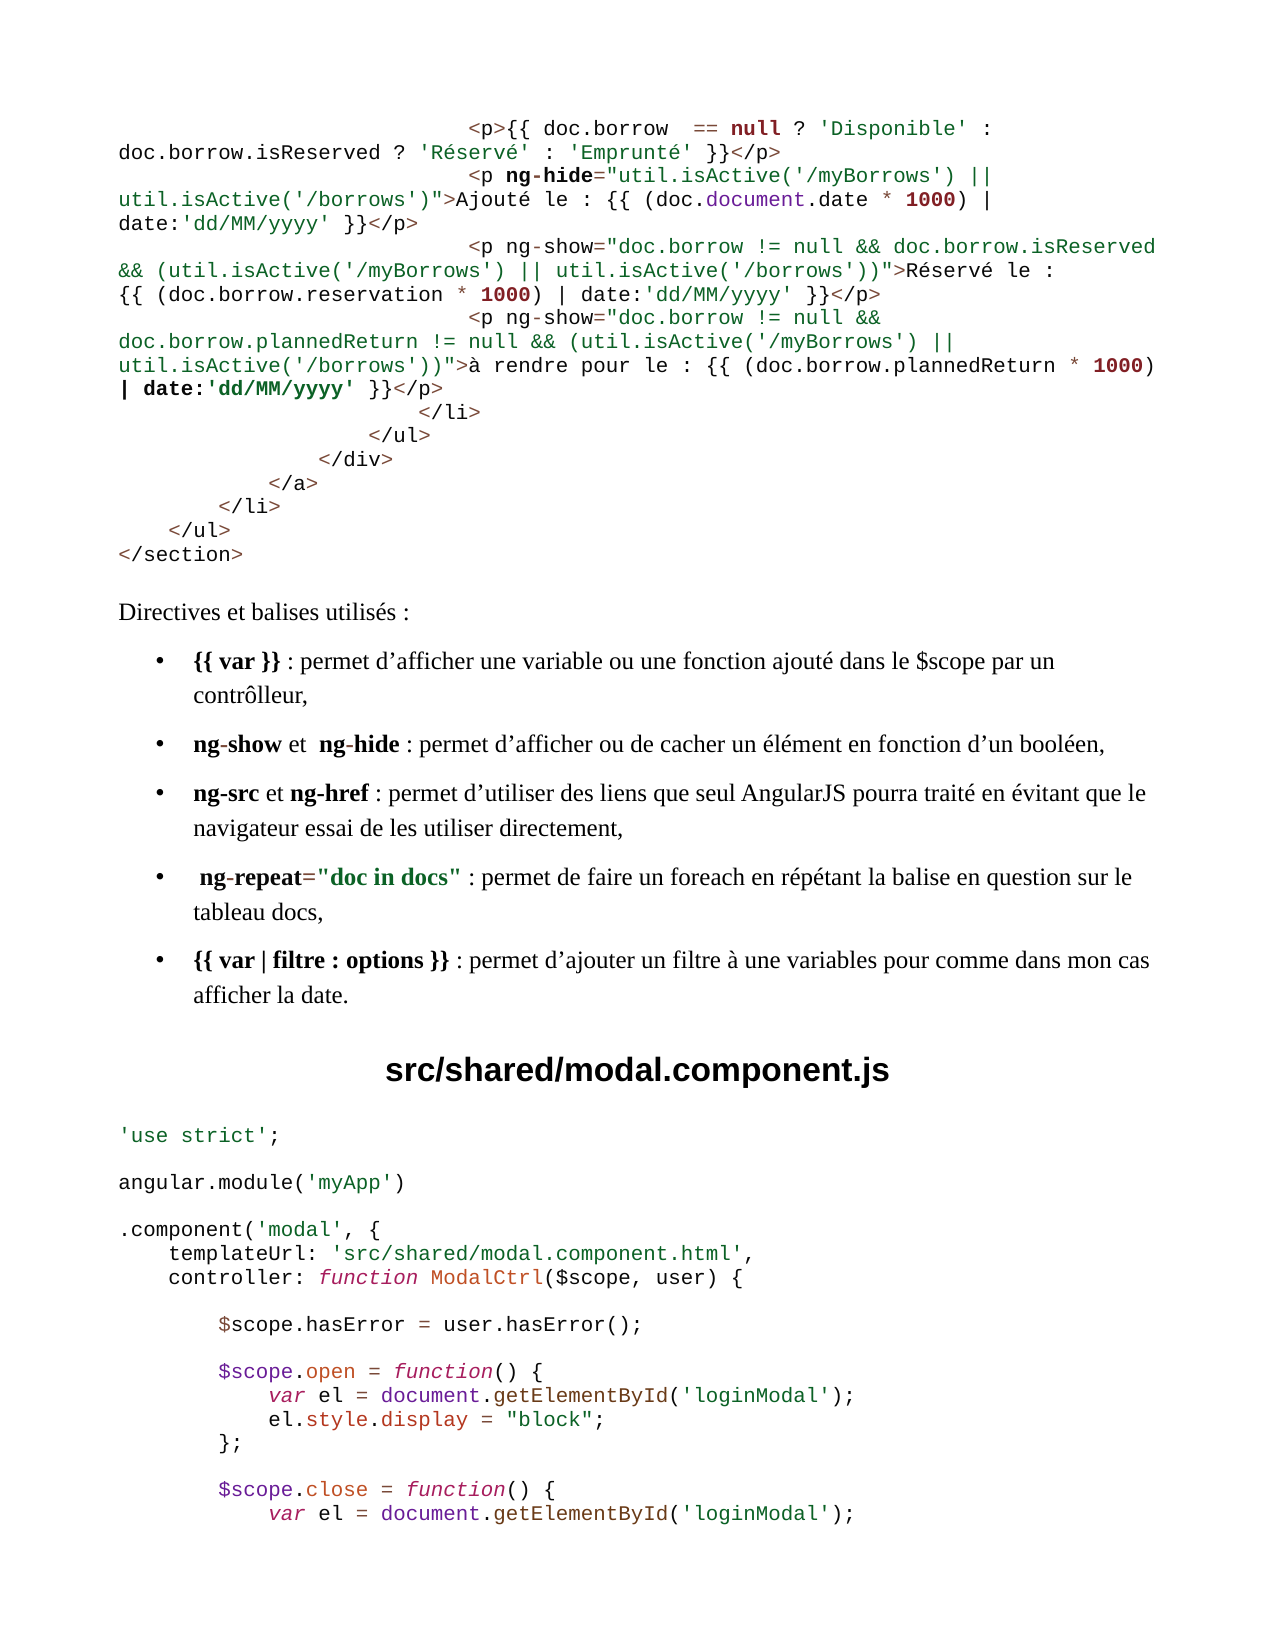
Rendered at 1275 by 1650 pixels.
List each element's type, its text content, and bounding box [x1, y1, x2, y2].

list ng-src et ng-href : permet d’utiliser des liens que seul AngularJS pourra traité en évitant que le navigateur essai de les utiliser directement, [156, 778, 1157, 842]
text <p>{{ doc.borrow == null ? 'Disponible' : doc.borrow.isReserved ? 'Réservé' : 'Emprunté' }}</p> [118, 118, 1157, 165]
text <p ng-show="doc.borrow != null && doc.borrow.isReserved && (util.isActive('/myBorrows') || util.isActive('/borrows'))">Réservé le : {{ (doc.borrow.reservation * 1000) | date:'dd/MM/yyyy' }}</p> [118, 236, 1157, 307]
text <p ng-hide="util.isActive('/myBorrows') || util.isActive('/borrows')">Ajouté le : {{ (doc.document.date * 1000) | date:'dd/MM/yyyy' }}</p> [118, 165, 1157, 236]
text .component('modal', { [118, 1219, 1157, 1243]
text </ul> [118, 520, 1157, 544]
list {{ var | filtre : options }} : permet d’ajouter un filtre à une variables pour comme dans mon cas afficher la date. [156, 946, 1157, 1009]
text $scope.close = function() { [118, 1479, 1157, 1503]
text </ul> [118, 426, 1157, 449]
subtitle src/shared/modal.component.js [118, 1050, 1157, 1089]
list {{ var }} : permet d’afficher une variable ou une fonction ajouté dans le $scope par un contrôlleur, [156, 646, 1157, 709]
text var el = document.getElementById('loginModal'); [118, 1503, 1157, 1527]
text </li> [118, 402, 1157, 426]
text </section> [118, 544, 1157, 567]
text templateUrl: 'src/shared/modal.component.html', [118, 1243, 1157, 1267]
text $scope.hasError = user.hasError(); [118, 1314, 1157, 1338]
text var el = document.getElementById('loginModal'); [118, 1385, 1157, 1408]
text }; [118, 1432, 1157, 1456]
text $scope.open = function() { [118, 1361, 1157, 1385]
text Directives et balises utilisés : [118, 597, 1157, 626]
text el.style.display = "block"; [118, 1408, 1157, 1432]
text angular.module('myApp') [118, 1172, 1157, 1196]
list ng-show et ng-hide : permet d’afficher ou de cacher un élément en fonction d’un booléen, [156, 729, 1157, 758]
text 'use strict'; [118, 1125, 1157, 1148]
text controller: function ModalCtrl($scope, user) { [118, 1267, 1157, 1290]
text </li> [118, 496, 1157, 520]
text </div> [118, 449, 1157, 473]
list ng-repeat="doc in docs" : permet de faire un foreach en répétant la balise en question sur le tableau docs, [156, 862, 1157, 925]
text <p ng-show="doc.borrow != null && doc.borrow.plannedReturn != null && (util.isActive('/myBorrows') || util.isActive('/borrows'))">à rendre pour le : {{ (doc.borrow.plannedReturn * 1000) | date:'dd/MM/yyyy' }}</p> [118, 307, 1157, 402]
text </a> [118, 473, 1157, 496]
